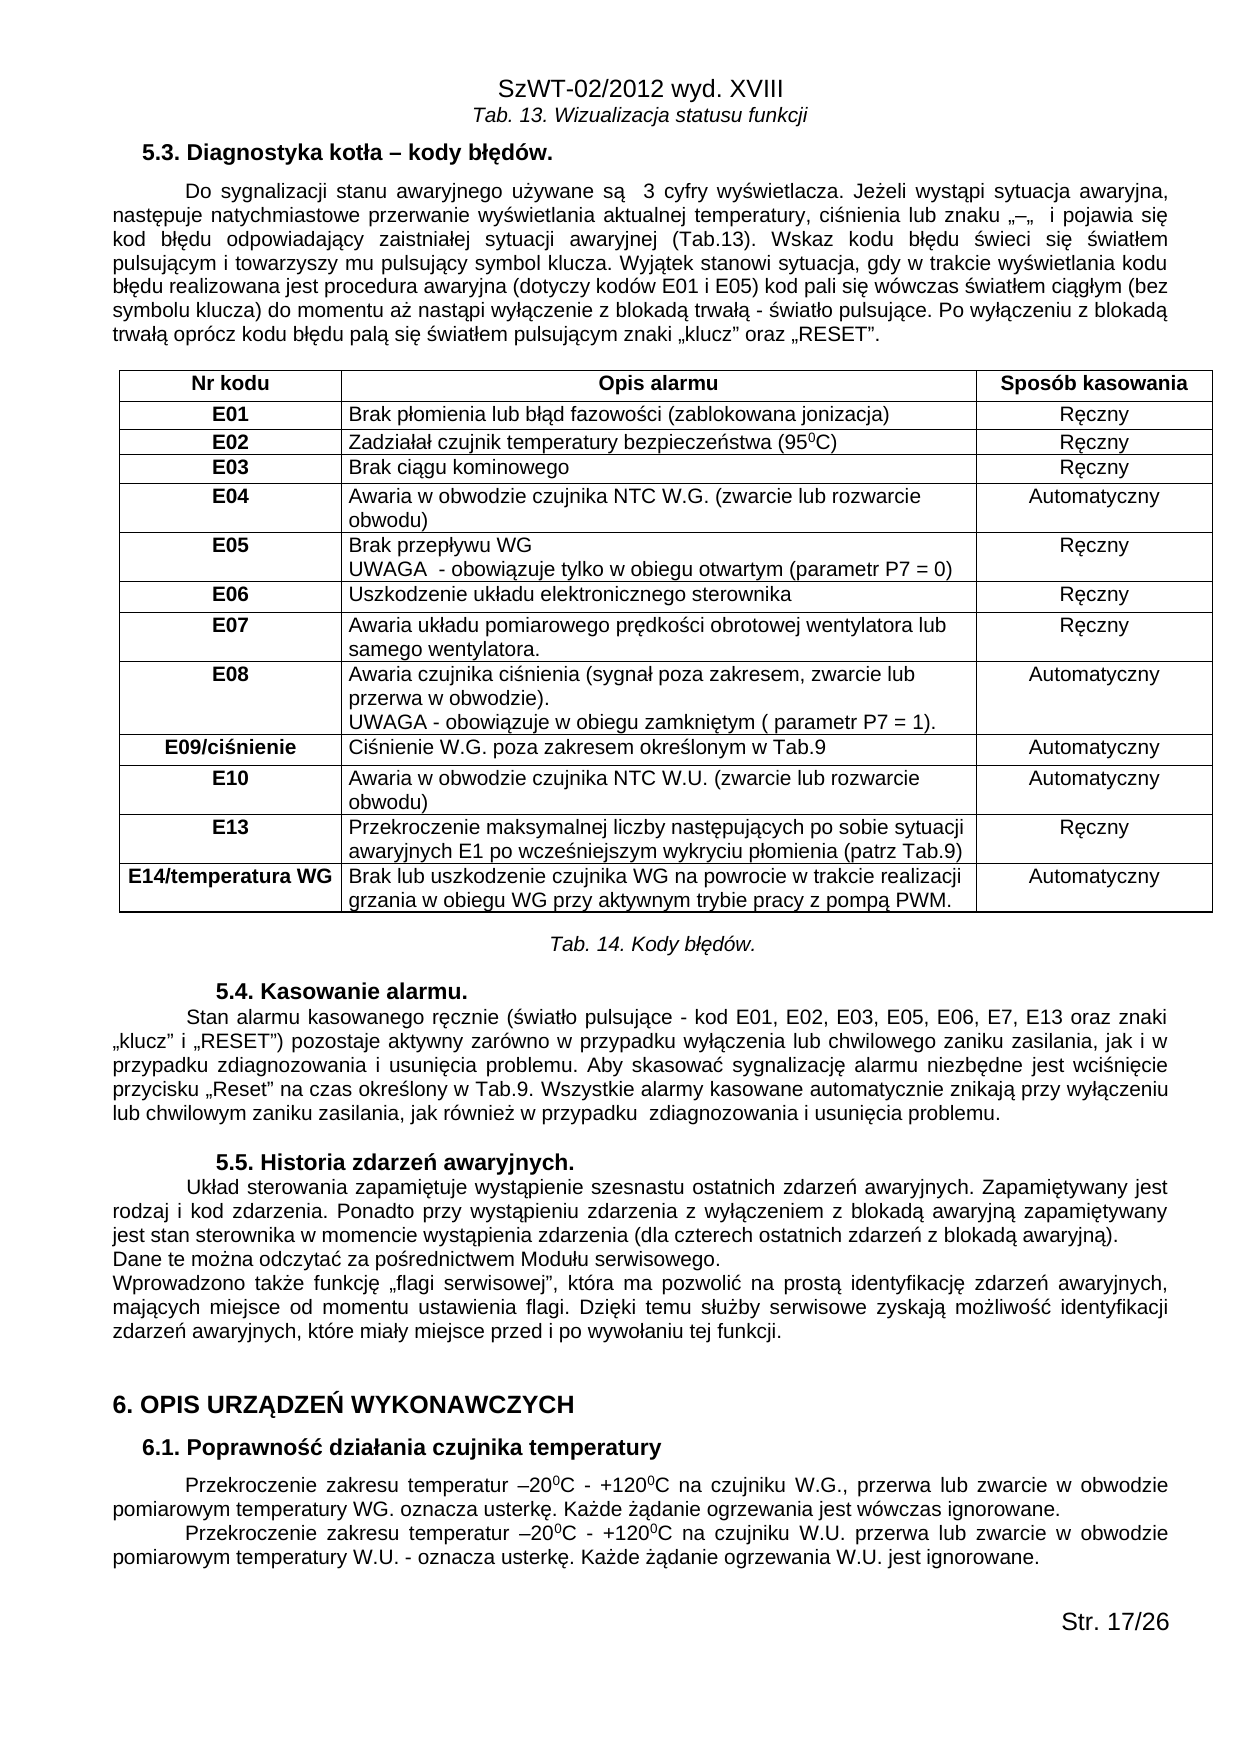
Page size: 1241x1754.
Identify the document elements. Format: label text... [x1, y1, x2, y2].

table_cell Uszkodzenie układu elektronicznego sterownika [342, 582, 976, 612]
table_cell Automatyczny [977, 484, 1212, 532]
table_cell [1225, 454, 1240, 483]
table_cell E14/temperatura WG [120, 864, 341, 911]
subtitle 5.4. Kasowanie alarmu. [142, 976, 1169, 1005]
table_cell [1225, 581, 1240, 612]
table_header Nr kodu [120, 371, 341, 401]
table_cell E02 [120, 430, 341, 454]
table_cell Automatyczny [977, 735, 1212, 764]
table_cell Awaria w obwodzie czujnika NTC W.G. (zwarcie lub rozwarcie obwodu) [342, 484, 976, 532]
table_cell E01 [120, 402, 341, 428]
table_cell E03 [120, 455, 341, 483]
table_header [1213, 370, 1225, 401]
table_cell Ręczny [977, 582, 1212, 612]
table_cell [1213, 532, 1225, 581]
text Przekroczenie zakresu temperatur –200C - +1200C na czujniku W.U. przerwa lub zwarcie w obwodzie pomiarowym temperatury W.U. - oznacza usterkę. Każde żądanie ogrzewania W.U. jest ignorowane. [112, 1521, 1169, 1569]
table_cell Ręczny [977, 455, 1212, 483]
table_cell Zadziałał czujnik temperatury bezpieczeństwa (950C) [342, 430, 976, 454]
table_cell Ręczny [977, 815, 1212, 862]
table_cell [1225, 612, 1240, 661]
table_cell Brak ciągu kominowego [342, 455, 976, 483]
subtitle 6. Opis urządzeń wykonawczych [112, 1391, 1169, 1419]
table_cell [1213, 401, 1225, 428]
table_cell [1188, 913, 1192, 976]
table_cell E06 [120, 582, 341, 612]
text Dane te można odczytać za pośrednictwem Modułu serwisowego. [112, 1247, 1169, 1271]
table_cell Ręczny [977, 430, 1212, 454]
table_cell [1225, 532, 1240, 581]
table_cell [1225, 814, 1240, 862]
table_cell Brak przepływu WG UWAGA - obowiązuje tylko w obiegu otwartym (parametr P7 = 0) [342, 533, 976, 581]
table_cell [1225, 483, 1240, 532]
table_cell [1225, 765, 1240, 813]
table_header Sposób kasowania [977, 371, 1212, 401]
table_cell [1213, 429, 1225, 454]
table_cell Ciśnienie W.G. poza zakresem określonym w Tab.9 [342, 735, 976, 764]
table_cell E05 [120, 533, 341, 581]
table_cell [1225, 911, 1240, 976]
text Układ sterowania zapamiętuje wystąpienie szesnastu ostatnich zdarzeń awaryjnych. Zapamiętywany jest rodzaj i kod zdarzenia. Ponadto przy wystąpieniu zdarzenia z wyłączeniem z blokadą awaryjną zapamiętywany jest stan sterownika w momencie wystąpienia zdarzenia (dla czterech ostatnich zdarzeń z blokadą awaryjną). [112, 1175, 1169, 1247]
table_cell [1225, 429, 1240, 454]
table_cell E13 [120, 815, 341, 862]
table_cell [1225, 661, 1240, 734]
table_cell Awaria układu pomiarowego prędkości obrotowej wentylatora lub samego wentylatora. [342, 613, 976, 661]
table_cell [1213, 483, 1225, 532]
table_cell Automatyczny [977, 766, 1212, 813]
table_cell Tab. 14. Kody błędów. [120, 913, 1188, 976]
table_header Opis alarmu [342, 371, 976, 401]
table_cell E08 [120, 662, 341, 734]
table_cell E07 [120, 613, 341, 661]
table_cell Ręczny [977, 402, 1212, 428]
table_cell Brak płomienia lub błąd fazowości (zablokowana jonizacja) [342, 402, 976, 428]
table_cell Ręczny [977, 613, 1212, 661]
table_cell Automatyczny [977, 662, 1212, 734]
table_cell [1225, 734, 1240, 764]
table_cell [1213, 612, 1225, 661]
table_cell Awaria w obwodzie czujnika NTC W.U. (zwarcie lub rozwarcie obwodu) [342, 766, 976, 813]
table_cell [1209, 911, 1225, 976]
text Przekroczenie zakresu temperatur –200C - +1200C na czujniku W.G., przerwa lub zwarcie w obwodzie pomiarowym temperatury WG. oznacza usterkę. Każde żądanie ogrzewania jest wówczas ignorowane. [112, 1473, 1169, 1521]
text Do sygnalizacji stanu awaryjnego używane są 3 cyfry wyświetlacza. Jeżeli wystąpi sytuacja awaryjna, następuje natychmiastowe przerwanie wyświetlania aktualnej temperatury, ciśnienia lub znaku „–„ i pojawia się kod błędu odpowiadający zaistniałej sytuacji awaryjnej (Tab.13). Wskaz kodu błędu świeci się światłem pulsującym i towarzyszy mu pulsujący symbol klucza. Wyjątek stanowi sytuacja, gdy w trakcie wyświetlania kodu błędu realizowana jest procedura awaryjna (dotyczy kodów E01 i E05) kod pali się wówczas światłem ciągłym (bez symbolu klucza) do momentu aż nastąpi wyłączenie z blokadą trwałą - światło pulsujące. Po wyłączeniu z blokadą trwałą oprócz kodu błędu palą się światłem pulsującym znaki „klucz” oraz „RESET”. [112, 178, 1169, 346]
table_cell [1213, 661, 1225, 734]
table_cell Brak lub uszkodzenie czujnika WG na powrocie w trakcie realizacji grzania w obiegu WG przy aktywnym trybie pracy z pompą PWM. [342, 864, 976, 911]
table_cell [1213, 734, 1225, 764]
text Tab. 13. Wizualizacja statusu funkcji [112, 102, 1169, 126]
table_cell [1213, 581, 1225, 612]
text Wprowadzono także funkcję „flagi serwisowej”, która ma pozwolić na prostą identyfikację zdarzeń awaryjnych, mających miejsce od momentu ustawienia flagi. Dzięki temu służby serwisowe zyskają możliwość identyfikacji zdarzeń awaryjnych, które miały miejsce przed i po wywołaniu tej funkcji. [112, 1271, 1169, 1343]
table_header [1225, 370, 1240, 401]
table_cell [1213, 454, 1225, 483]
table_cell E10 [120, 766, 341, 813]
table_cell Ręczny [977, 533, 1212, 581]
table_cell Awaria czujnika ciśnienia (sygnał poza zakresem, zwarcie lub przerwa w obwodzie). UWAGA - obowiązuje w obiegu zamkniętym ( parametr P7 = 1). [342, 662, 976, 734]
table_cell [1213, 765, 1225, 813]
table_cell Przekroczenie maksymalnej liczby następujących po sobie sytuacji awaryjnych E1 po wcześniejszym wykryciu płomienia (patrz Tab.9) [342, 815, 976, 862]
table_cell [1213, 814, 1225, 862]
text Stan alarmu kasowanego ręcznie (światło pulsujące - kod E01, E02, E03, E05, E06, E7, E13 oraz znaki „klucz” i „RESET”) pozostaje aktywny zarówno w przypadku wyłączenia lub chwilowego zaniku zasilania, jak i w przypadku zdiagnozowania i usunięcia problemu. Aby skasować sygnalizację alarmu niezbędne jest wciśnięcie przycisku „Reset” na czas określony w Tab.9. Wszystkie alarmy kasowane automatycznie znikają przy wyłączeniu lub chwilowym zaniku zasilania, jak również w przypadku zdiagnozowania i usunięcia problemu. [112, 1005, 1169, 1124]
table_cell [1213, 863, 1225, 911]
table_cell [1225, 401, 1240, 428]
table_cell Automatyczny [977, 864, 1212, 911]
table_cell E04 [120, 484, 341, 532]
subtitle 5.5. Historia zdarzeń awaryjnych. [142, 1148, 1169, 1175]
subtitle 6.1. Poprawność działania czujnika temperatury [142, 1434, 1169, 1460]
table_cell [1192, 913, 1208, 976]
subtitle 5.3. Diagnostyka kotła – kody błędów. [142, 139, 1169, 165]
table_cell E09/ciśnienie [120, 735, 341, 764]
table_cell [1225, 863, 1240, 911]
